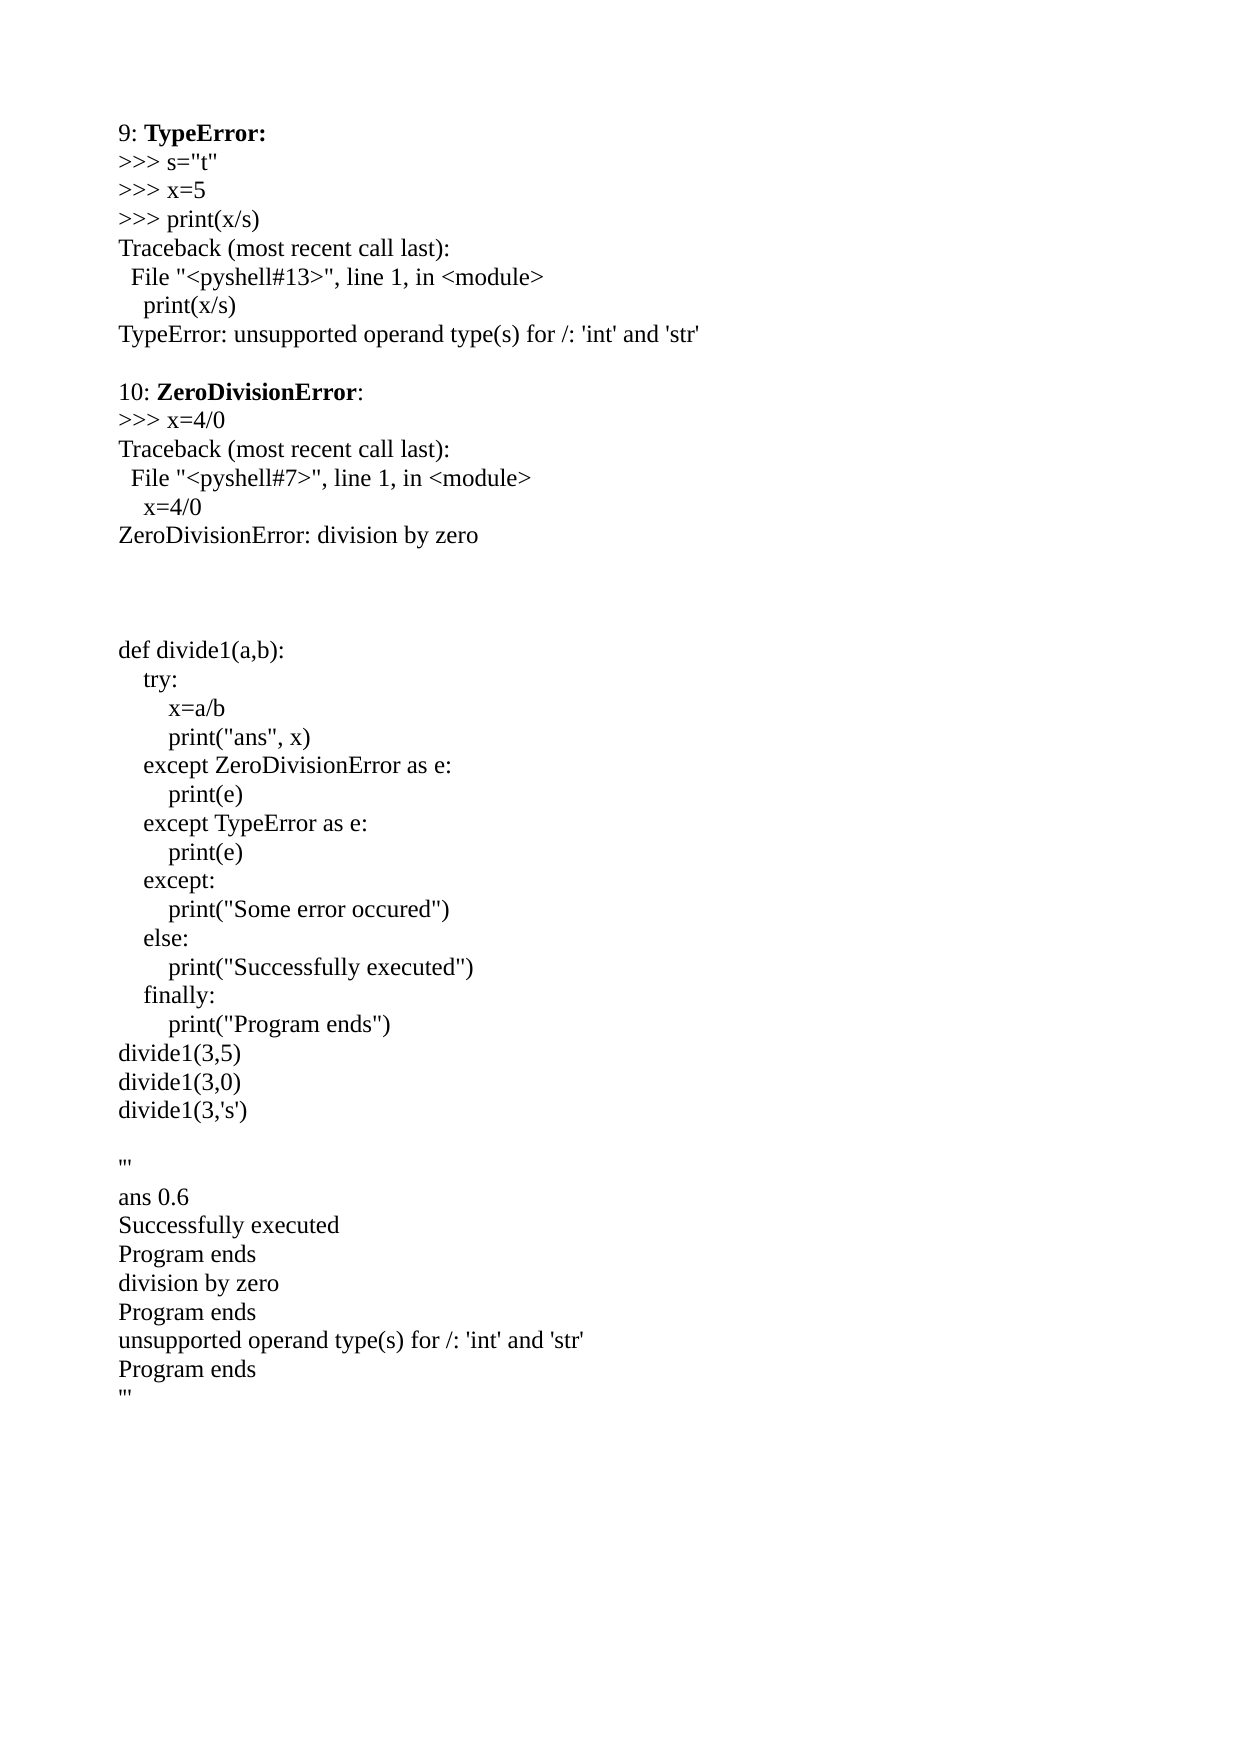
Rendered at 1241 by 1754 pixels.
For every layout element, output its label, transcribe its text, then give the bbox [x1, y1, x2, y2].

text Successfully executed [118, 1211, 1122, 1239]
text print("Some error occured") [118, 894, 1122, 923]
text 9: TypeError: [118, 118, 1122, 147]
text def divide1(a,b): [118, 636, 1122, 664]
text Traceback (most recent call last): [118, 434, 1122, 463]
text except ZeroDivisionError as e: [118, 751, 1122, 779]
text divide1(3,0) [118, 1067, 1122, 1096]
text >>> x=4/0 [118, 406, 1122, 434]
text except: [118, 866, 1122, 894]
text Program ends [118, 1354, 1122, 1383]
text try: [118, 664, 1122, 693]
text Traceback (most recent call last): [118, 233, 1122, 262]
text division by zero [118, 1268, 1122, 1297]
text File "<pyshell#7>", line 1, in <module> [118, 463, 1122, 492]
text print(e) [118, 837, 1122, 866]
text Program ends [118, 1239, 1122, 1268]
text ''' [118, 1383, 1122, 1412]
text print(e) [118, 779, 1122, 808]
text print("Successfully executed") [118, 952, 1122, 981]
text print("ans", x) [118, 722, 1122, 751]
text ZeroDivisionError: division by zero [118, 521, 1122, 549]
text ''' [118, 1153, 1122, 1182]
text x=4/0 [118, 492, 1122, 521]
text Program ends [118, 1297, 1122, 1326]
text print("Program ends") [118, 1009, 1122, 1038]
text 10: ZeroDivisionError: [118, 377, 1122, 406]
text File "<pyshell#13>", line 1, in <module> [118, 262, 1122, 291]
text divide1(3,'s') [118, 1096, 1122, 1124]
text >>> x=5 [118, 176, 1122, 204]
text >>> s="t" [118, 147, 1122, 176]
text x=a/b [118, 693, 1122, 722]
text else: [118, 923, 1122, 952]
text TypeError: unsupported operand type(s) for /: 'int' and 'str' [118, 319, 1122, 348]
text print(x/s) [118, 291, 1122, 319]
text divide1(3,5) [118, 1038, 1122, 1067]
text ans 0.6 [118, 1182, 1122, 1211]
text except TypeError as e: [118, 808, 1122, 837]
text unsupported operand type(s) for /: 'int' and 'str' [118, 1326, 1122, 1354]
text finally: [118, 981, 1122, 1009]
text >>> print(x/s) [118, 204, 1122, 233]
